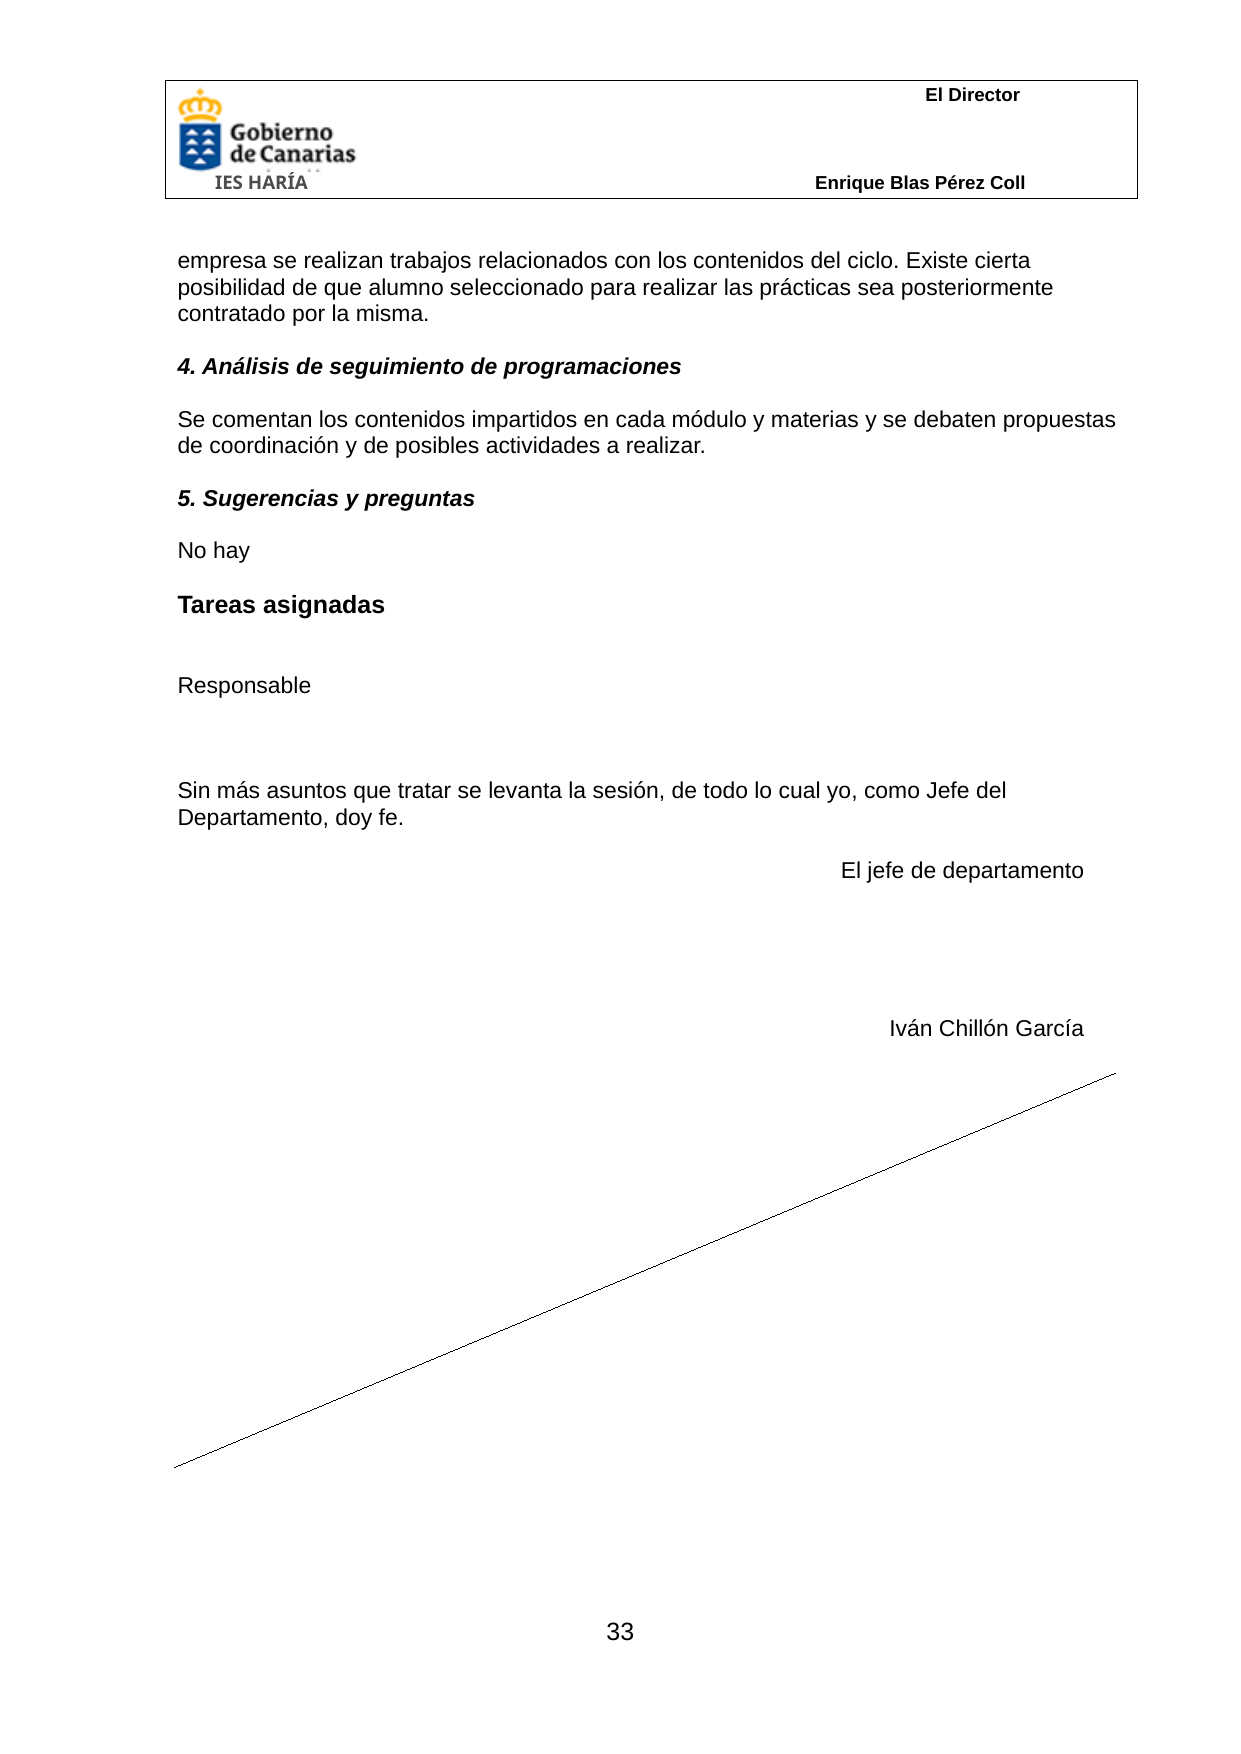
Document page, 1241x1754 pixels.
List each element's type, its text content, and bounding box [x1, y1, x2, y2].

subtitle 5. Sugerencias y preguntas [177, 485, 1122, 511]
text Sin más asuntos que tratar se levanta la sesión, de todo lo cual yo, como Jefe del Departamento, doy fe. [177, 777, 1122, 830]
subtitle Tareas asignadas [177, 590, 1122, 619]
text empresa se realizan trabajos relacionados con los contenidos del ciclo. Existe cierta posibilidad de que alumno seleccionado para realizar las prácticas sea posteriormente contratado por la misma. [177, 247, 1122, 327]
text No hay [177, 537, 1122, 564]
picture [173, 85, 359, 172]
subtitle 4. Análisis de seguimiento de programaciones [177, 353, 1122, 379]
text El jefe de departamento [177, 857, 1122, 883]
text Responsable [177, 672, 1122, 698]
text Iván Chillón García [177, 1015, 1122, 1041]
text Se comentan los contenidos impartidos en cada módulo y materias y se debaten propuestas de coordinación y de posibles actividades a realizar. [177, 406, 1122, 458]
